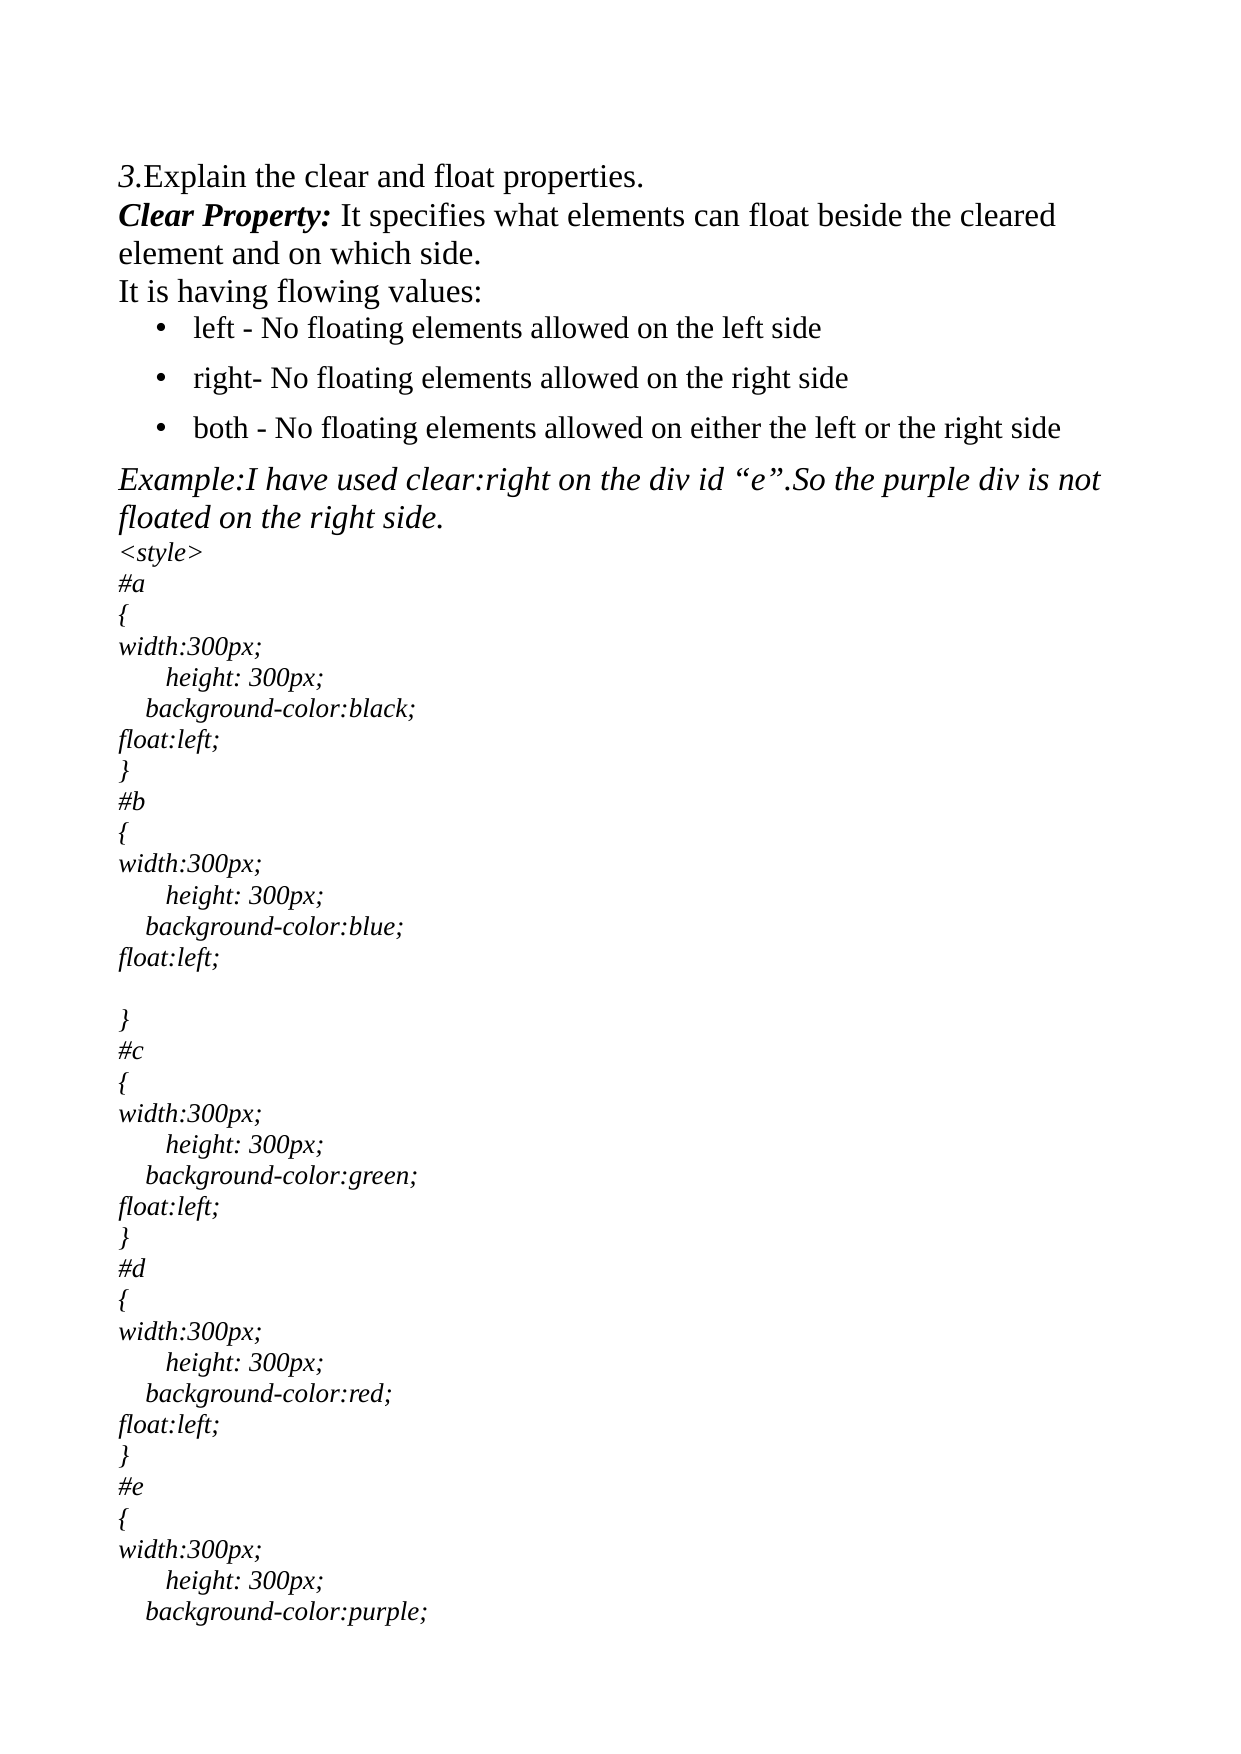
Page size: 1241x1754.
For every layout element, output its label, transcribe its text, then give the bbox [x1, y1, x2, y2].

text float:left; [118, 941, 1122, 972]
text { [118, 598, 1122, 629]
list both - No floating elements allowed on either the left or the right side [156, 409, 1122, 446]
text #d [118, 1252, 1122, 1284]
text { [118, 1284, 1122, 1315]
text width:300px; [118, 848, 1122, 879]
text #a [118, 567, 1122, 598]
text } [118, 754, 1122, 785]
text background-color:blue; [118, 910, 1122, 941]
text } [118, 1439, 1122, 1471]
text #e [118, 1471, 1122, 1502]
text } [118, 1003, 1122, 1034]
text height: 300px; [118, 1128, 1122, 1159]
text #b [118, 785, 1122, 816]
text float:left; [118, 1408, 1122, 1439]
text background-color:purple; [118, 1595, 1122, 1626]
text It is having flowing values: [118, 271, 1122, 310]
list left - No floating elements allowed on the left side [156, 310, 1122, 346]
text <style> [118, 536, 1122, 567]
text 3.Explain the clear and float properties. [118, 156, 1122, 195]
text background-color:red; [118, 1377, 1122, 1408]
list right- No floating elements allowed on the right side [156, 360, 1122, 396]
text Clear Property: It specifies what elements can float beside the cleared element and on which side. [118, 195, 1122, 271]
text background-color:green; [118, 1159, 1122, 1190]
text background-color:black; [118, 692, 1122, 723]
text { [118, 1066, 1122, 1097]
text #c [118, 1034, 1122, 1066]
text height: 300px; [118, 1346, 1122, 1377]
text height: 300px; [118, 661, 1122, 692]
text Example:I have used clear:right on the div id “e”.So the purple div is not floated on the right side. [118, 459, 1122, 536]
text width:300px; [118, 1097, 1122, 1128]
text width:300px; [118, 629, 1122, 661]
text { [118, 816, 1122, 848]
text width:300px; [118, 1315, 1122, 1346]
text height: 300px; [118, 1564, 1122, 1595]
text height: 300px; [118, 879, 1122, 910]
text { [118, 1502, 1122, 1533]
text float:left; [118, 1190, 1122, 1221]
text float:left; [118, 723, 1122, 754]
text } [118, 1221, 1122, 1252]
text width:300px; [118, 1533, 1122, 1564]
